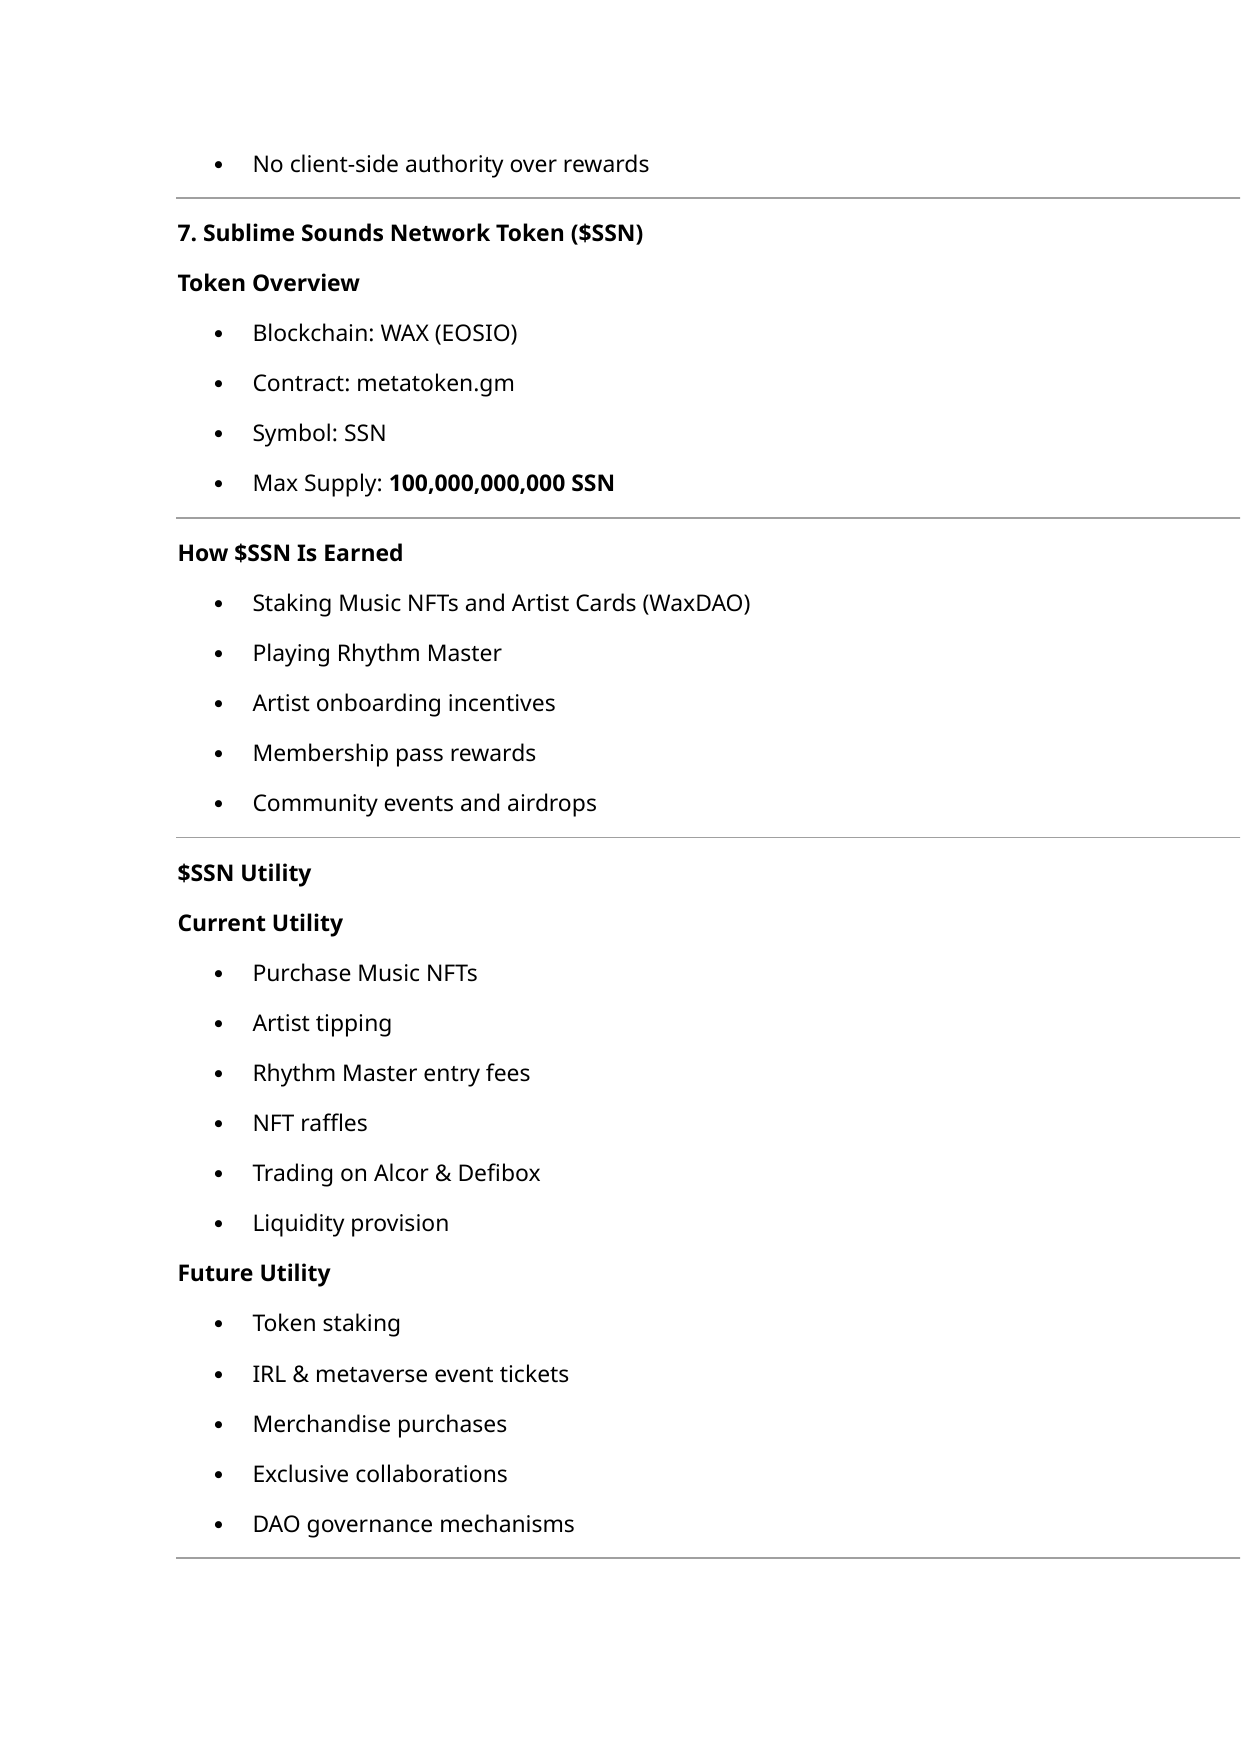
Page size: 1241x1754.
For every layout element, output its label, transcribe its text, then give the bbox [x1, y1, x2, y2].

list Trading on Alcor & Defibox [215, 1157, 1063, 1188]
list Token staking [215, 1307, 1063, 1339]
text $SSN Utility [177, 856, 1063, 888]
list Blockchain: WAX (EOSIO) [215, 317, 1063, 348]
list Membership pass rewards [215, 737, 1063, 768]
list Contract: metatoken.gm [215, 367, 1063, 398]
list Community events and airdrops [215, 787, 1063, 818]
text How $SSN Is Earned [177, 537, 1063, 568]
list Artist onboarding incentives [215, 687, 1063, 718]
list Rhythm Master entry fees [215, 1057, 1063, 1088]
list Merchandise purchases [215, 1408, 1063, 1439]
list Artist tipping [215, 1007, 1063, 1038]
text Current Utility [177, 907, 1063, 938]
list Exclusive collaborations [215, 1458, 1063, 1489]
list Liquidity provision [215, 1207, 1063, 1238]
text Token Overview [177, 267, 1063, 298]
list NFT raffles [215, 1107, 1063, 1138]
list No client-side authority over rewards [215, 148, 1063, 179]
list IRL & metaverse event tickets [215, 1357, 1063, 1389]
list Symbol: SSN [215, 417, 1063, 448]
list DAO governance mechanisms [215, 1508, 1063, 1539]
list Purchase Music NFTs [215, 957, 1063, 988]
list Playing Rhythm Master [215, 637, 1063, 668]
text Future Utility [177, 1257, 1063, 1288]
list Max Supply: 100,000,000,000 SSN [215, 467, 1063, 499]
text 7. Sublime Sounds Network Token ($SSN) [177, 217, 1063, 248]
list Staking Music NFTs and Artist Cards (WaxDAO) [215, 587, 1063, 618]
